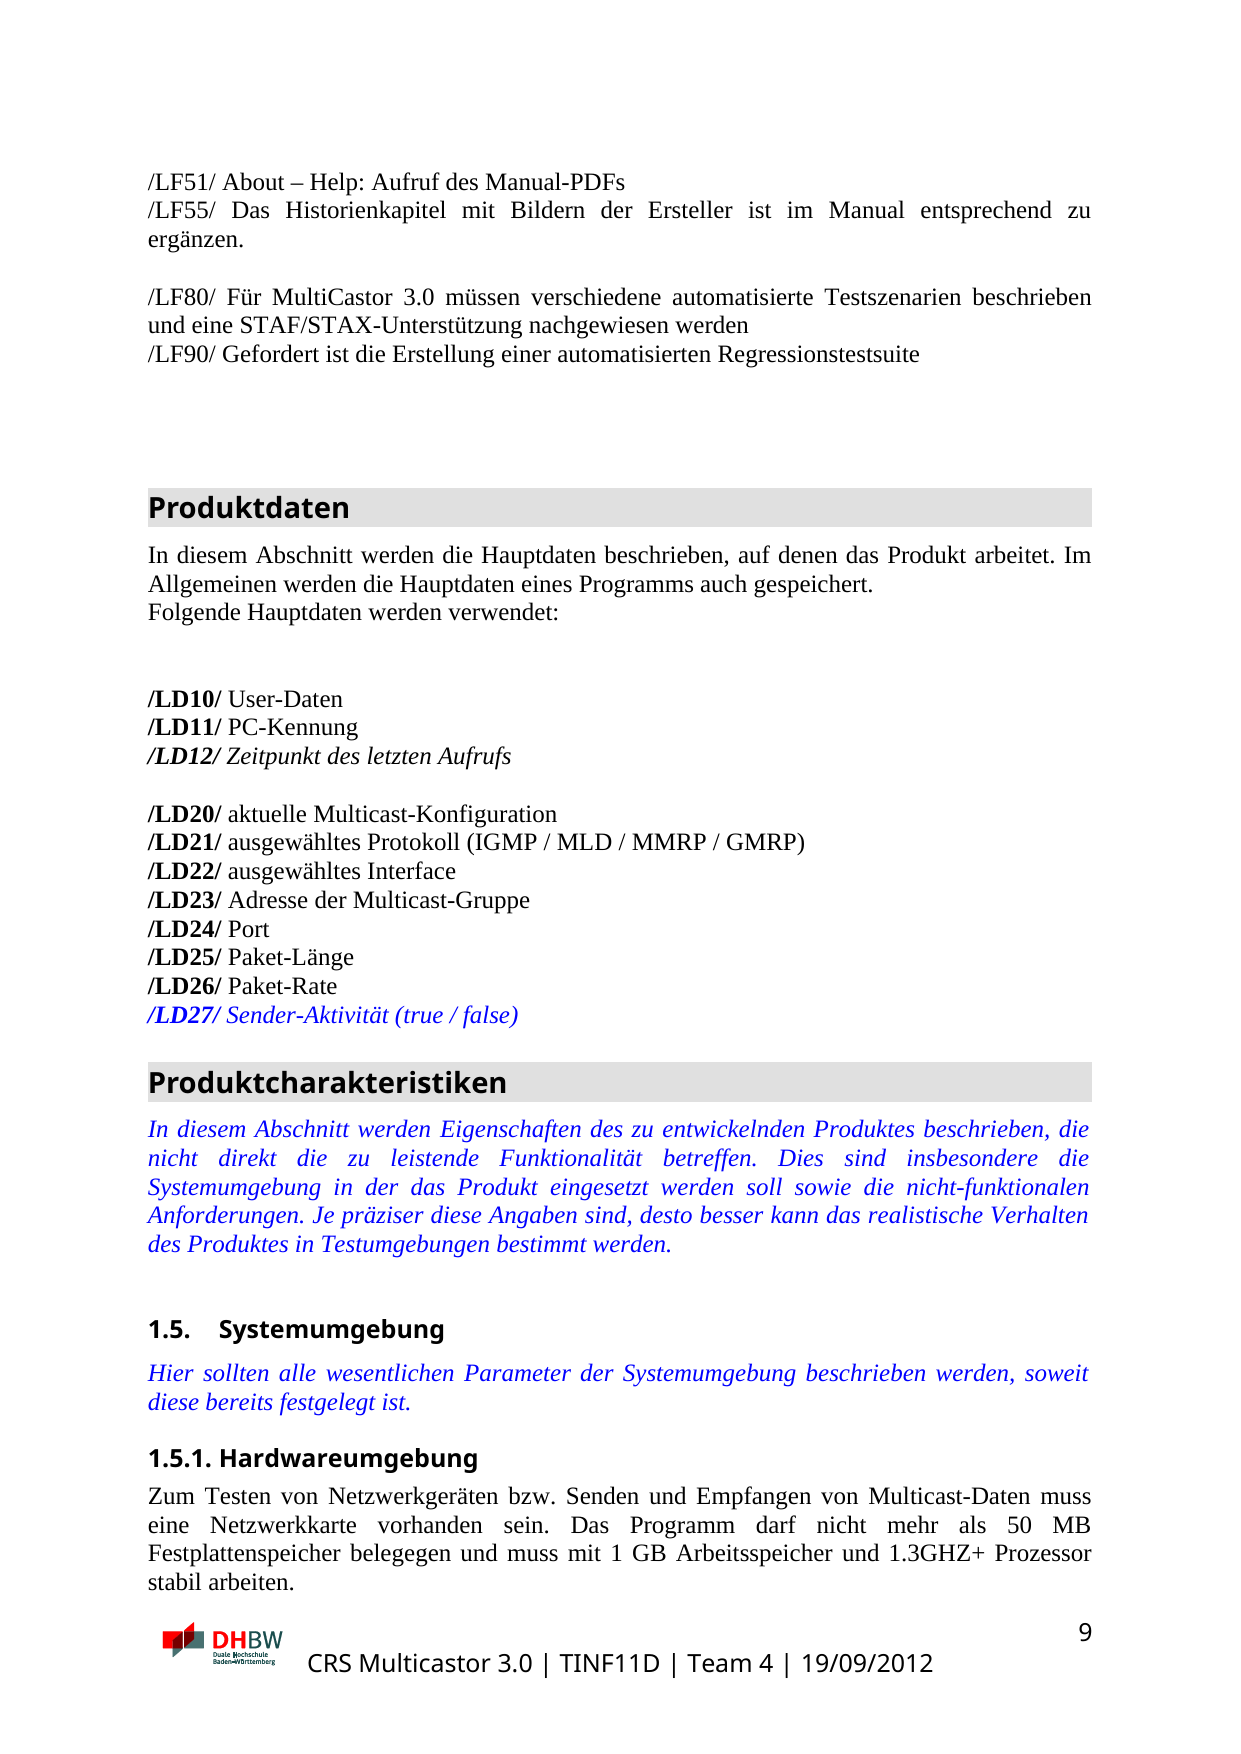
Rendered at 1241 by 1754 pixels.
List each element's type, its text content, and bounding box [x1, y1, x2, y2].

text /LF55/ Das Historienkapitel mit Bildern der Ersteller ist im Manual entsprechend zu ergänzen. [148, 196, 1092, 253]
text /LD27/ Sender-Aktivität (true / false) [148, 1000, 1092, 1029]
text In diesem Abschnitt werden Eigenschaften des zu entwickelnden Produktes beschrieben, die nicht direkt die zu leistende Funktionalität betreffen. Dies sind insbesondere die Systemumgebung in der das Produkt eingesetzt werden soll sowie die nicht-funktionalen Anforderungen. Je präziser diese Angaben sind, desto besser kann das realistische Verhalten des Produktes in Testumgebungen bestimmt werden. [148, 1114, 1092, 1258]
text /LD20/ aktuelle Multicast-Konfiguration [148, 799, 1092, 827]
text /LF80/ Für MultiCastor 3.0 müssen verschiedene automatisierte Testszenarien beschrieben und eine STAF/STAX-Unterstützung nachgewiesen werden [148, 282, 1092, 339]
text /LD22/ ausgewähltes Interface [148, 856, 1092, 885]
text Produktcharakteristiken [148, 1062, 1092, 1102]
text Produktdaten [148, 488, 1092, 527]
text /LD12/ Zeitpunkt des letzten Aufrufs [148, 741, 1092, 770]
text Hier sollten alle wesentlichen Parameter der Systemumgebung beschrieben werden, soweit diese bereits festgelegt ist. [148, 1358, 1092, 1416]
text Zum Testen von Netzwerkgeräten bzw. Senden und Empfangen von Multicast-Daten muss eine Netzwerkkarte vorhanden sein. Das Programm darf nicht mehr als 50 MB Festplattenspeicher belegegen und muss mit 1 GB Arbeitsspeicher und 1.3GHZ+ Prozessor stabil arbeiten. [148, 1481, 1092, 1596]
subtitle Systemumgebung [148, 1312, 1092, 1346]
text /LD11/ PC-Kennung [148, 712, 1092, 741]
text /LD10/ User-Daten [148, 684, 1092, 712]
text /LF90/ Gefordert ist die Erstellung einer automatisierten Regressionstestsuite [148, 339, 1092, 368]
text /LD26/ Paket-Rate [148, 971, 1092, 1000]
text In diesem Abschnitt werden die Hauptdaten beschrieben, auf denen das Produkt arbeitet. Im Allgemeinen werden die Hauptdaten eines Programms auch gespeichert. [148, 540, 1092, 597]
text /LF51/ About – Help: Aufruf des Manual-PDFs [148, 167, 1092, 196]
text /LD21/ ausgewähltes Protokoll (IGMP / MLD / MMRP / GMRP) [148, 827, 1092, 856]
text /LD23/ Adresse der Multicast-Gruppe [148, 885, 1092, 914]
text /LD24/ Port [148, 914, 1092, 942]
text Folgende Hauptdaten werden verwendet: [148, 597, 1092, 626]
subtitle Hardwareumgebung [148, 1441, 1092, 1475]
text /LD25/ Paket-Länge [148, 942, 1092, 971]
